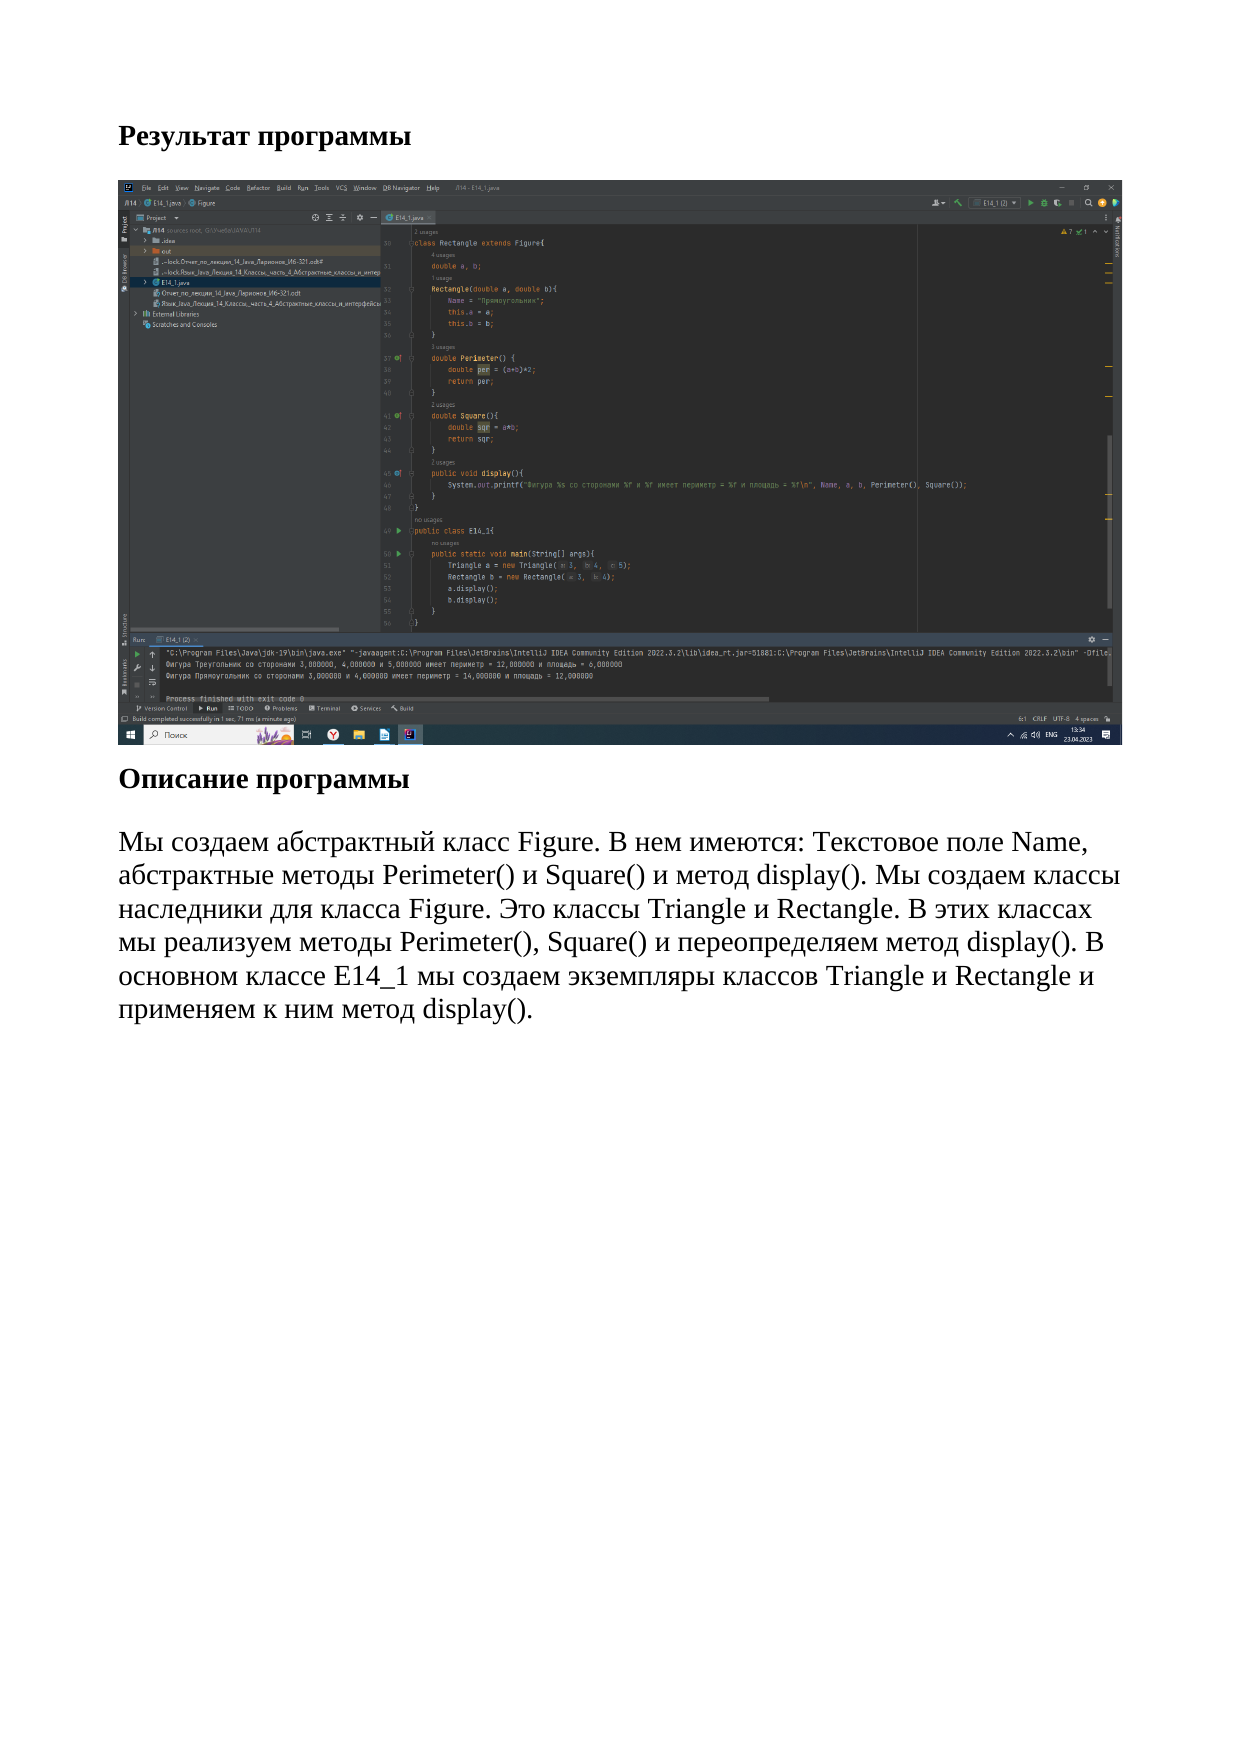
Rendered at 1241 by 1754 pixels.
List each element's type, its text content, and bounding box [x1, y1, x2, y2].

subtitle Описание программы [118, 745, 1122, 795]
subtitle Результат программы [118, 118, 1122, 152]
list Мы создаем абстрактный класс Figure. В нем имеются: Текстовое поле Name, абстрактные методы Perimeter() и Square() и метод display(). Мы создаем классы наследники для класса Figure. Это классы Triangle и Rectangle. В этих классах мы реализуем методы Perimeter(), Square() и переопределяем метод display(). В основном классе E14_1 мы создаем экземпляры классов Triangle и Rectangle и применяем к ним метод display(). [118, 824, 1122, 1025]
picture [118, 180, 1123, 745]
